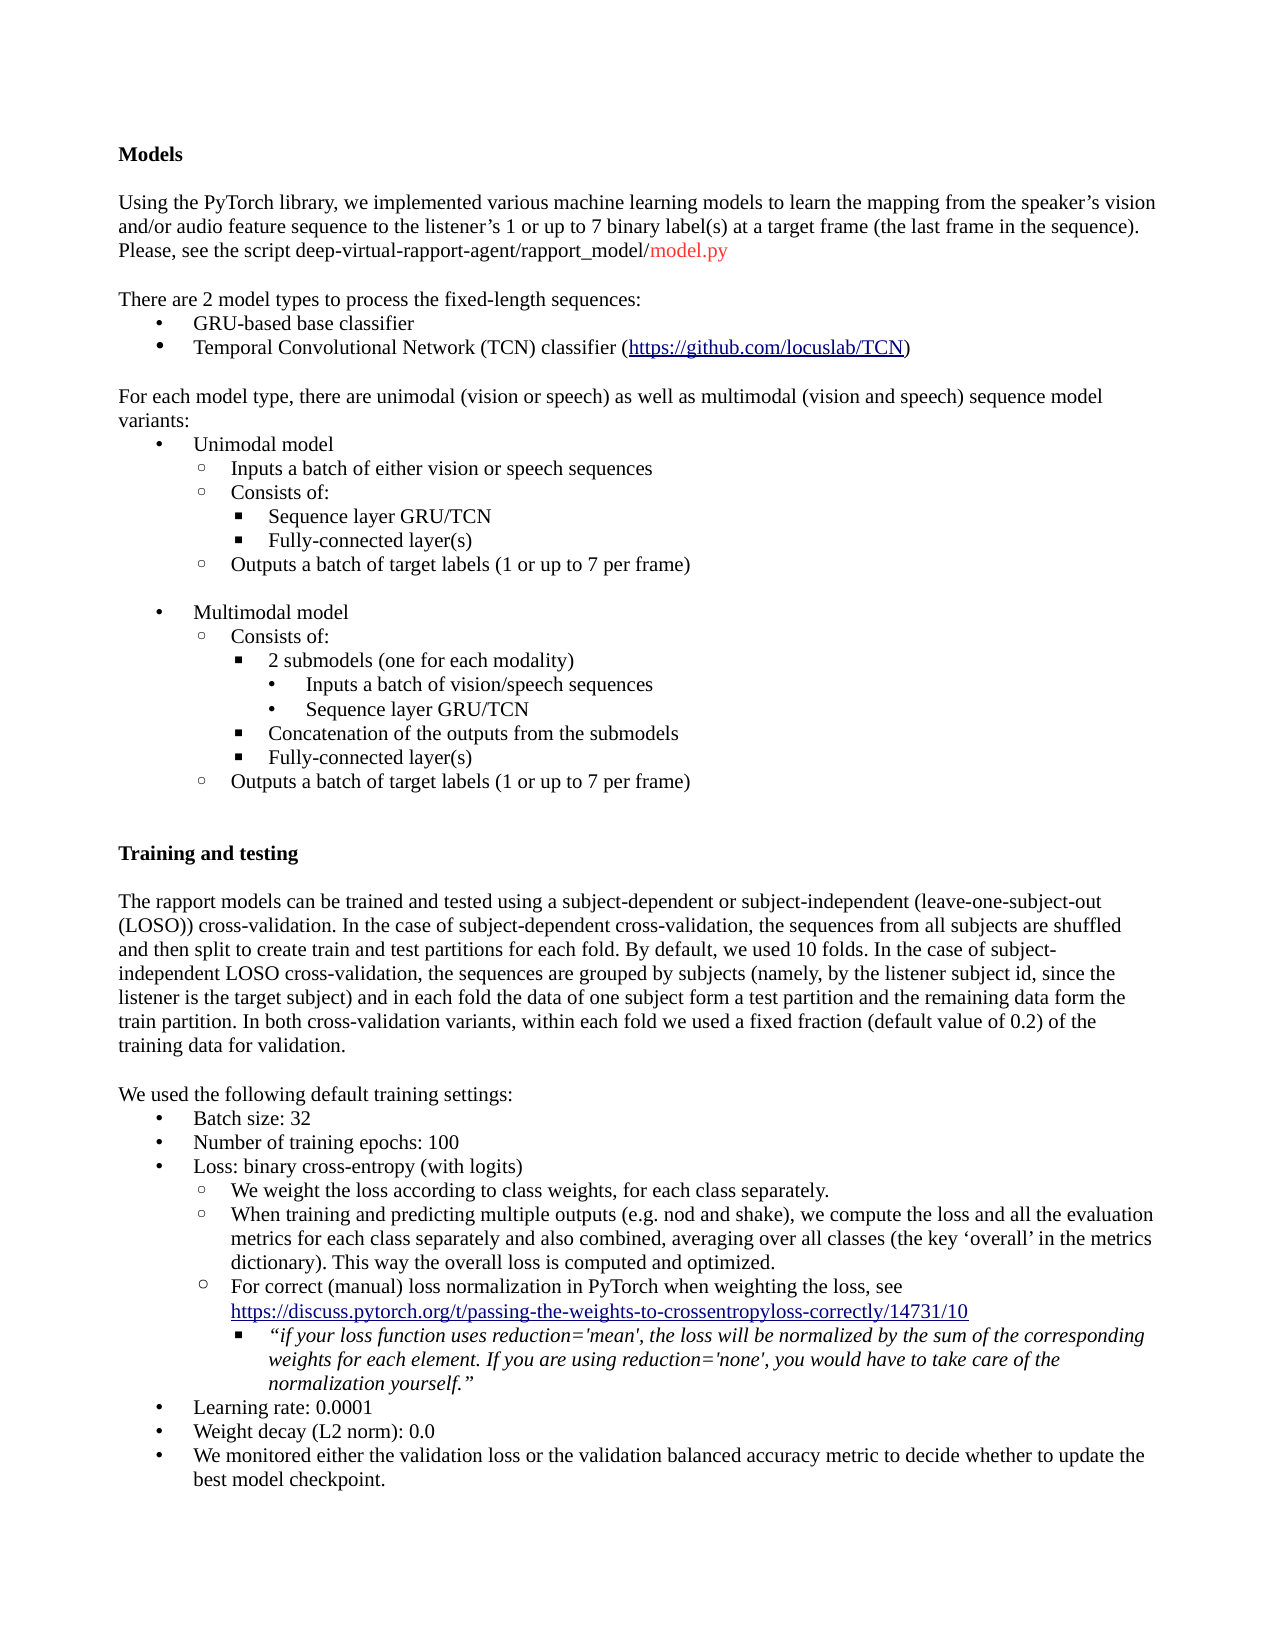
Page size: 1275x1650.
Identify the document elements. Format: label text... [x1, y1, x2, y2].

list “if your loss function uses reduction='mean', the loss will be normalized by the sum of the corresponding weights for each element. If you are using reduction='none', you would have to take care of the normalization yourself.” [231, 1323, 1157, 1395]
list Unimodal model [156, 432, 1157, 456]
list Weight decay (L2 norm): 0.0 [156, 1419, 1157, 1443]
list Consists of: [193, 480, 1157, 504]
list Fully-connected layer(s) [231, 744, 1157, 769]
list When training and predicting multiple outputs (e.g. nod and shake), we compute the loss and all the evaluation metrics for each class separately and also combined, averaging over all classes (the key ‘overall’ in the metrics dictionary). This way the overall loss is computed and optimized. [193, 1202, 1157, 1274]
list 2 submodels (one for each modality) [231, 648, 1157, 672]
text Models [118, 142, 1157, 166]
text Training and testing [118, 841, 1157, 865]
list We weight the loss according to class weights, for each class separately. [193, 1178, 1157, 1202]
list Sequence layer GRU/TCN [231, 504, 1157, 528]
list Outputs a batch of target labels (1 or up to 7 per frame) [193, 552, 1157, 600]
list Learning rate: 0.0001 [156, 1395, 1157, 1419]
list GRU-based base classifier [156, 311, 1157, 335]
list Fully-connected layer(s) [231, 528, 1157, 552]
text There are 2 model types to process the fixed-length sequences: [118, 287, 1157, 311]
list Consists of: [193, 624, 1157, 648]
text We used the following default training settings: [118, 1081, 1157, 1106]
list Sequence layer GRU/TCN [268, 696, 1157, 721]
text The rapport models can be trained and tested using a subject-dependent or subject-independent (leave-one-subject-out (LOSO)) cross-validation. In the case of subject-dependent cross-validation, the sequences from all subjects are shuffled and then split to create train and test partitions for each fold. By default, we used 10 folds. In the case of subject-independent LOSO cross-validation, the sequences are grouped by subjects (namely, by the listener subject id, since the listener is the target subject) and in each fold the data of one subject form a test partition and the remaining data form the train partition. In both cross-validation variants, within each fold we used a fixed fraction (default value of 0.2) of the training data for validation. [118, 889, 1157, 1057]
list Number of training epochs: 100 [156, 1129, 1157, 1154]
list Temporal Convolutional Network (TCN) classifier (https://github.com/locuslab/TCN) [156, 335, 1157, 359]
list Loss: binary cross-entropy (with logits) [156, 1154, 1157, 1178]
list Concatenation of the outputs from the submodels [231, 721, 1157, 744]
list Outputs a batch of target labels (1 or up to 7 per frame) [193, 769, 1157, 793]
list For correct (manual) loss normalization in PyTorch when weighting the loss, see https://discuss.pytorch.org/t/passing-the-weights-to-crossentropyloss-correctly/14731/10 [193, 1274, 1157, 1323]
list Inputs a batch of either vision or speech sequences [193, 456, 1157, 480]
list Batch size: 32 [156, 1106, 1157, 1129]
text Using the PyTorch library, we implemented various machine learning models to learn the mapping from the speaker’s vision and/or audio feature sequence to the listener’s 1 or up to 7 binary label(s) at a target frame (the last frame in the sequence). Please, see the script deep-virtual-rapport-agent/rapport_model/model.py [118, 190, 1157, 262]
list We monitored either the validation loss or the validation balanced accuracy metric to decide whether to update the best model checkpoint. [156, 1443, 1157, 1491]
list Inputs a batch of vision/speech sequences [268, 672, 1157, 696]
list Multimodal model [156, 600, 1157, 624]
text For each model type, there are unimodal (vision or speech) as well as multimodal (vision and speech) sequence model variants: [118, 384, 1157, 432]
